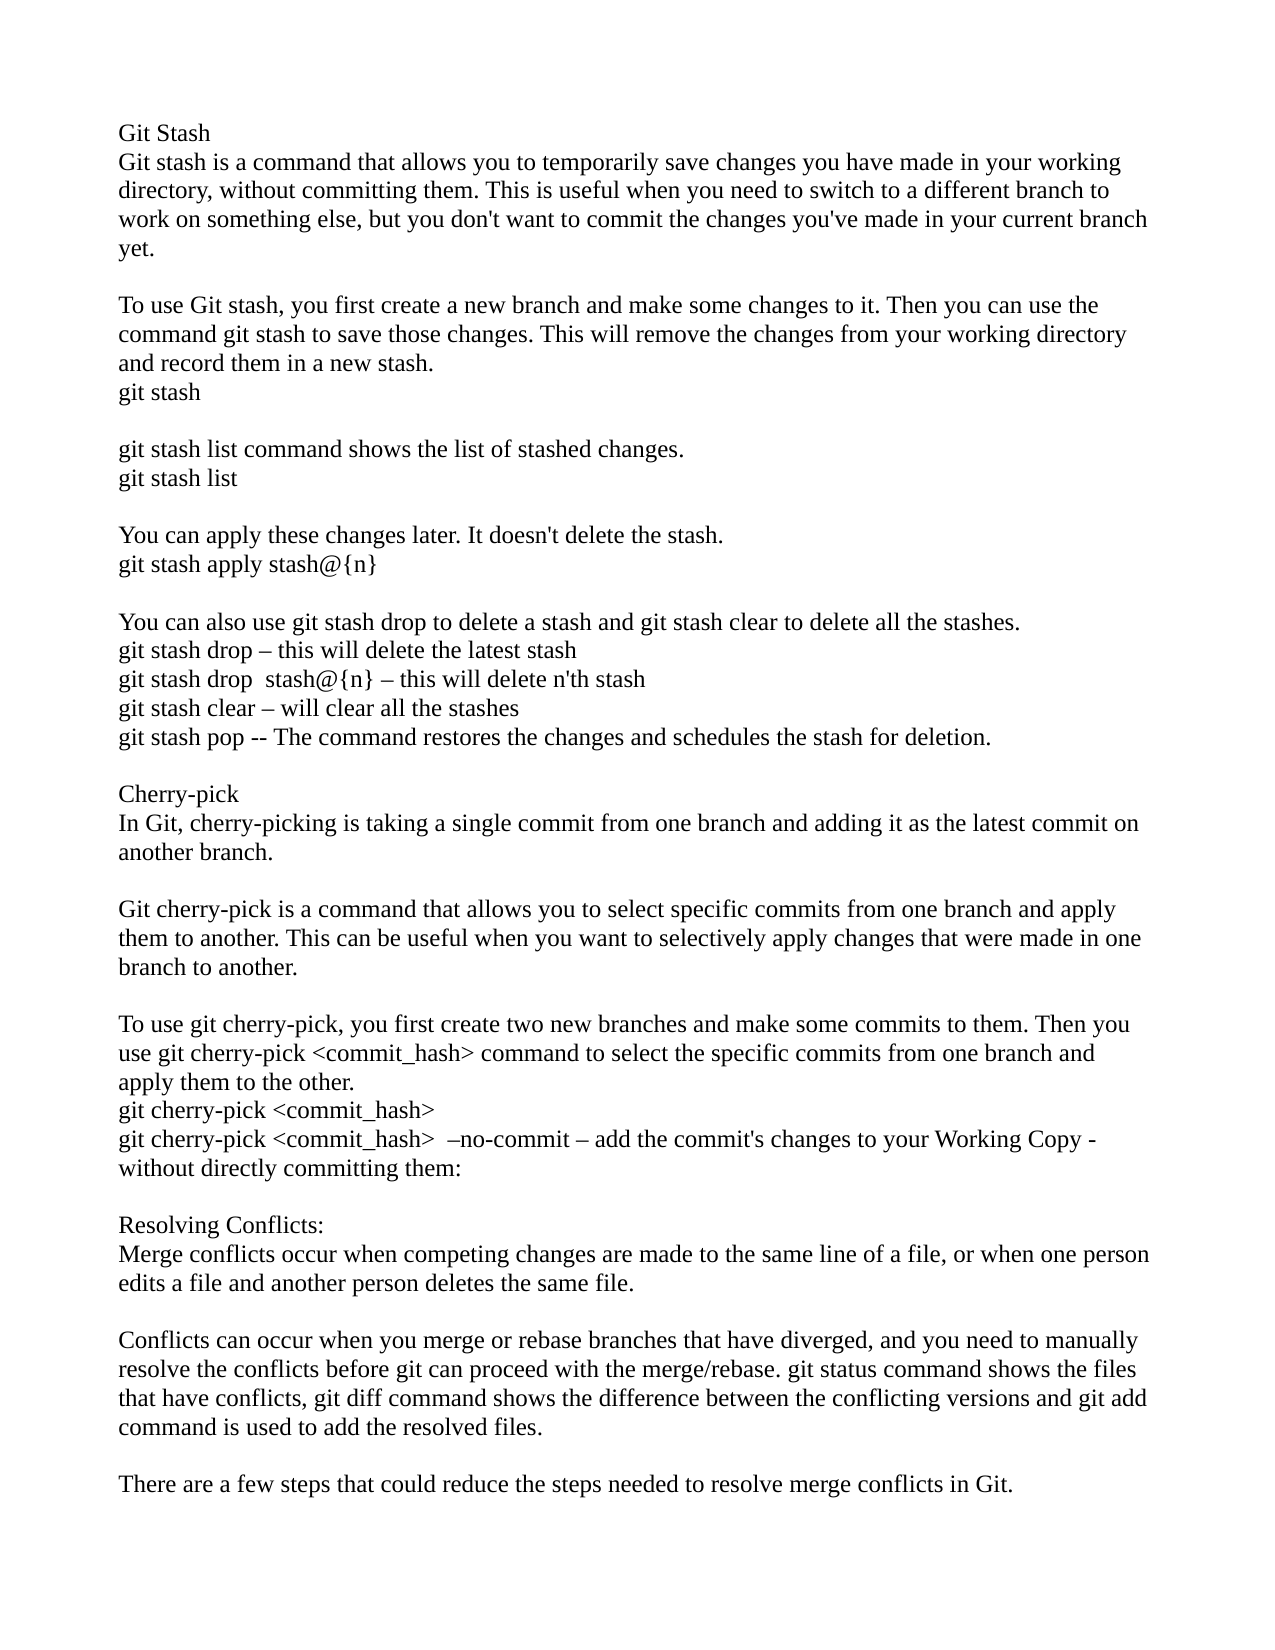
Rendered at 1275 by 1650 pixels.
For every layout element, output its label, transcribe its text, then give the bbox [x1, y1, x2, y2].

text Resolving Conflicts: [118, 1211, 1157, 1239]
text git cherry-pick <commit_hash> –no-commit – add the commit's changes to your Working Copy - without directly committing them: [118, 1124, 1157, 1182]
text Git cherry-pick is a command that allows you to select specific commits from one branch and apply them to another. This can be useful when you want to selectively apply changes that were made in one branch to another. [118, 894, 1157, 981]
text git stash pop -- The command restores the changes and schedules the stash for deletion. [118, 722, 1157, 751]
text git stash [118, 377, 1157, 406]
text git stash clear – will clear all the stashes [118, 693, 1157, 722]
text git cherry-pick <commit_hash> [118, 1096, 1157, 1124]
text Cherry-pick [118, 779, 1157, 808]
text Merge conflicts occur when competing changes are made to the same line of a file, or when one person edits a file and another person deletes the same file. [118, 1239, 1157, 1297]
text Conflicts can occur when you merge or rebase branches that have diverged, and you need to manually resolve the conflicts before git can proceed with the merge/rebase. git status command shows the files that have conflicts, git diff command shows the difference between the conflicting versions and git add command is used to add the resolved files. [118, 1326, 1157, 1441]
text git stash apply stash@{n} [118, 549, 1157, 578]
text To use git cherry-pick, you first create two new branches and make some commits to them. Then you use git cherry-pick <commit_hash> command to select the specific commits from one branch and apply them to the other. [118, 1009, 1157, 1096]
text Git Stash [118, 118, 1157, 147]
text There are a few steps that could reduce the steps needed to resolve merge conflicts in Git. [118, 1469, 1157, 1498]
text git stash drop stash@{n} – this will delete n'th stash [118, 664, 1157, 693]
text You can also use git stash drop to delete a stash and git stash clear to delete all the stashes. [118, 607, 1157, 636]
text You can apply these changes later. It doesn't delete the stash. [118, 521, 1157, 549]
text Git stash is a command that allows you to temporarily save changes you have made in your working directory, without committing them. This is useful when you need to switch to a different branch to work on something else, but you don't want to commit the changes you've made in your current branch yet. [118, 147, 1157, 262]
text In Git, cherry-picking is taking a single commit from one branch and adding it as the latest commit on another branch. [118, 808, 1157, 866]
text git stash list command shows the list of stashed changes. [118, 434, 1157, 463]
text To use Git stash, you first create a new branch and make some changes to it. Then you can use the command git stash to save those changes. This will remove the changes from your working directory and record them in a new stash. [118, 291, 1157, 377]
text git stash drop – this will delete the latest stash [118, 636, 1157, 664]
text git stash list [118, 463, 1157, 492]
